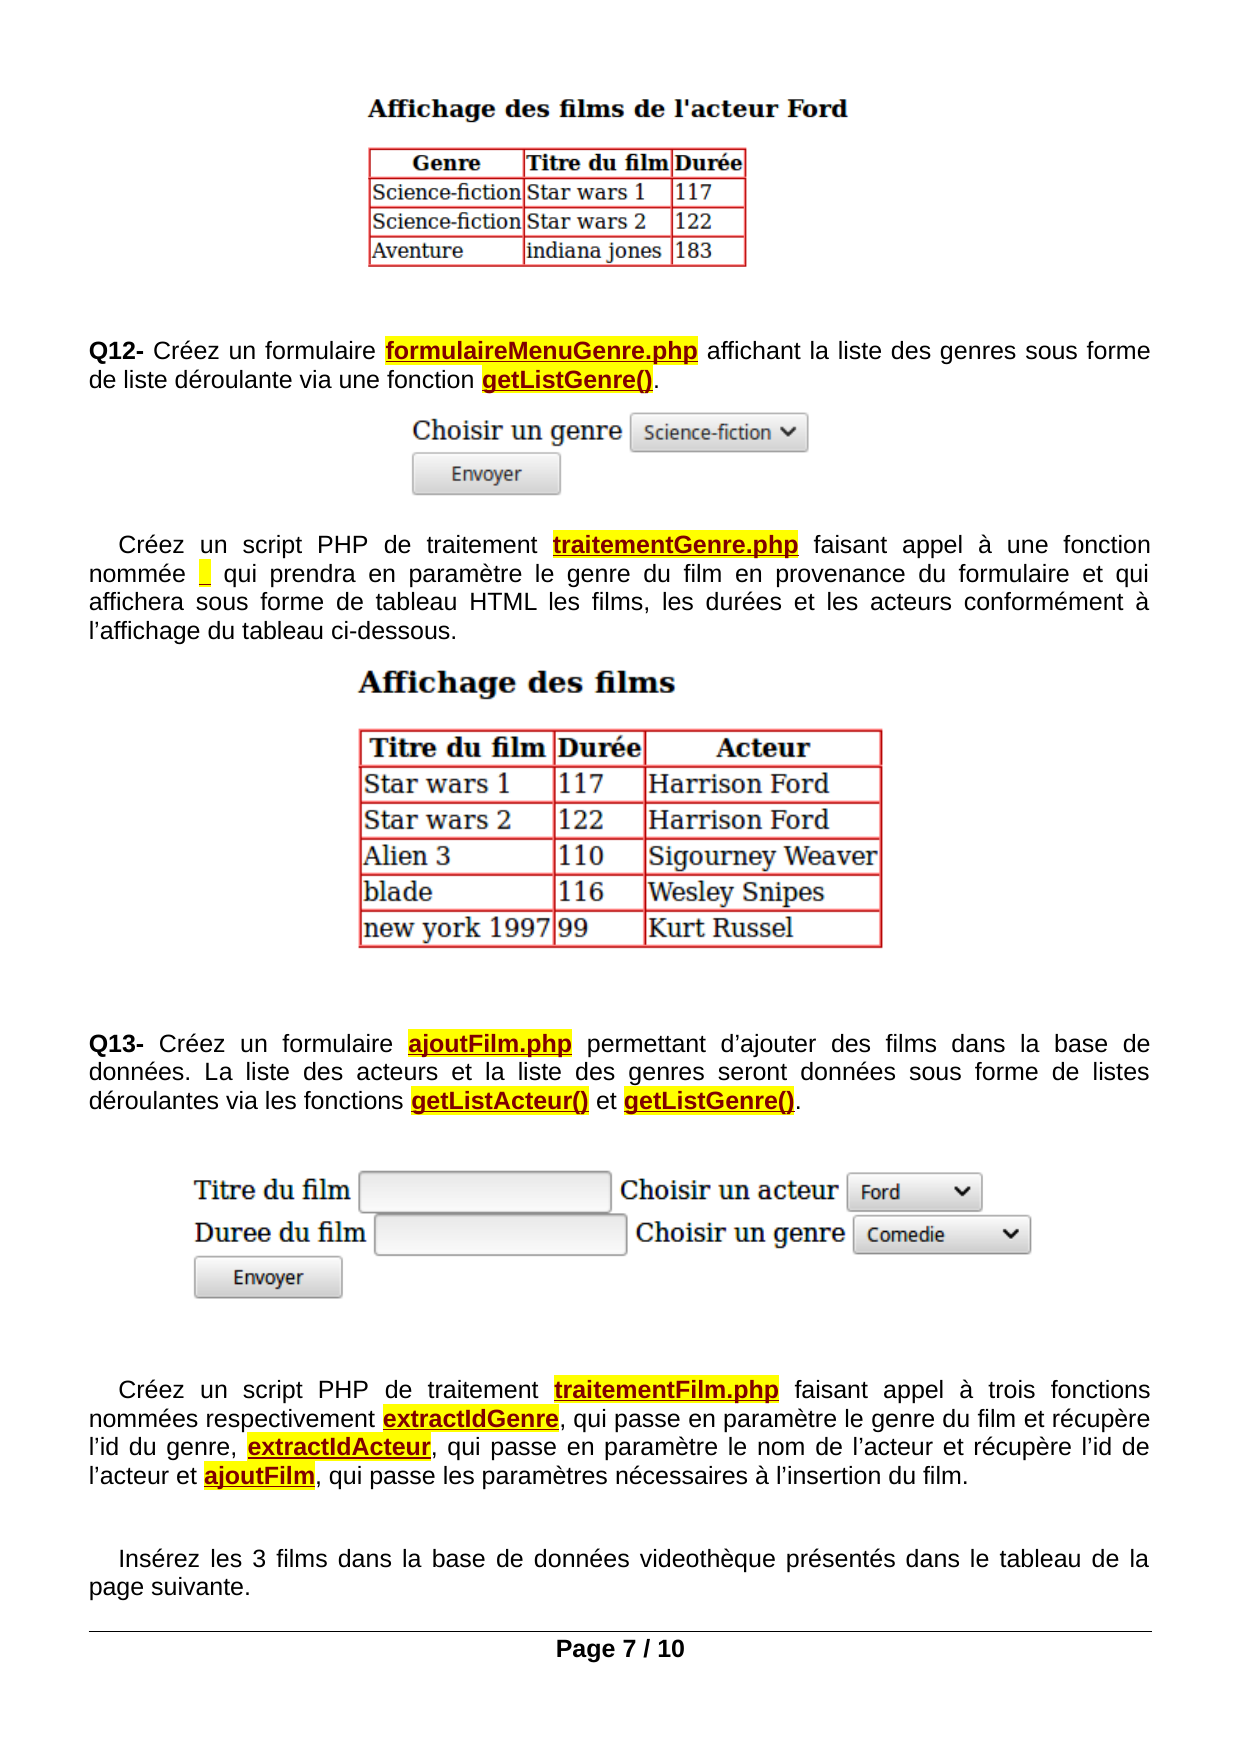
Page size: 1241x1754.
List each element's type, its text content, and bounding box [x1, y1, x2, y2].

text Q12- Créez un formulaire formulaireMenuGenre.php affichant la liste des genres sous forme de liste déroulante via une fonction getListGenre(). [88, 336, 1152, 393]
picture [348, 657, 892, 956]
text Insérez les 3 films dans la base de données videothèque présentés dans le tableau de la page suivante. [88, 1543, 1152, 1601]
text Q13- Créez un formulaire ajoutFilm.php permettant d’ajouter des films dans la base de données. La liste des acteurs et la liste des genres seront données sous forme de listes déroulantes via les fonctions getListActeur() et getListGenre(). [88, 1028, 1152, 1115]
picture [403, 406, 837, 508]
picture [185, 1168, 1055, 1305]
text Créez un script PHP de traitement traitementFilm.php faisant appel à trois fonctions nommées respectivement extractIdGenre, qui passe en paramètre le genre du film et récupère l’id du genre, extractIdActeur, qui passe en paramètre le nom de l’acteur et récupère l’id de l’acteur et ajoutFilm, qui passe les paramètres nécessaires à l’insertion du film. [88, 1375, 1152, 1490]
picture [362, 88, 878, 291]
text Créez un script PHP de traitement traitementGenre.php faisant appel à une fonction nommée qui prendra en paramètre le genre du film en provenance du formulaire et qui affichera sous forme de tableau HTML les films, les durées et les acteurs conformément à l’affichage du tableau ci-dessous. [88, 530, 1152, 645]
